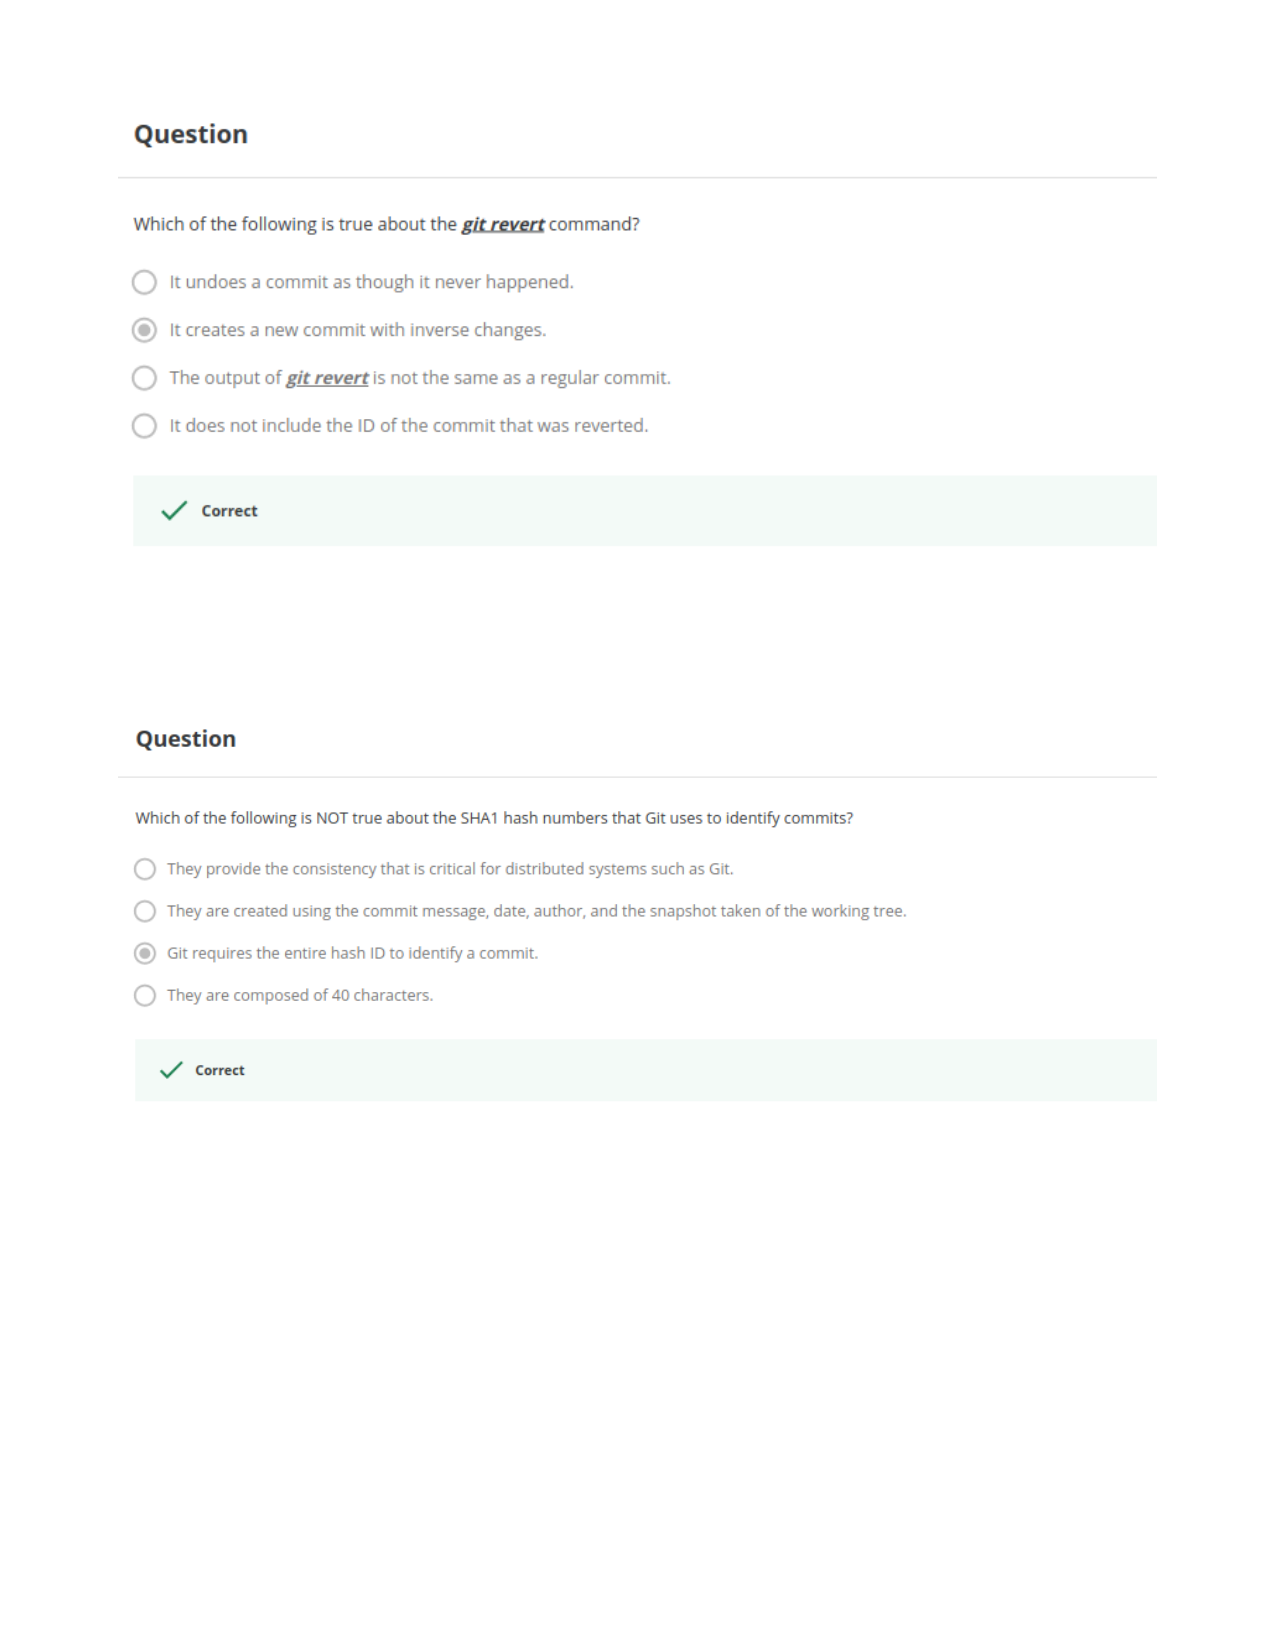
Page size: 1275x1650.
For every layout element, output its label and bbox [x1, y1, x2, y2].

picture [118, 118, 1157, 649]
picture [118, 706, 1157, 1333]
